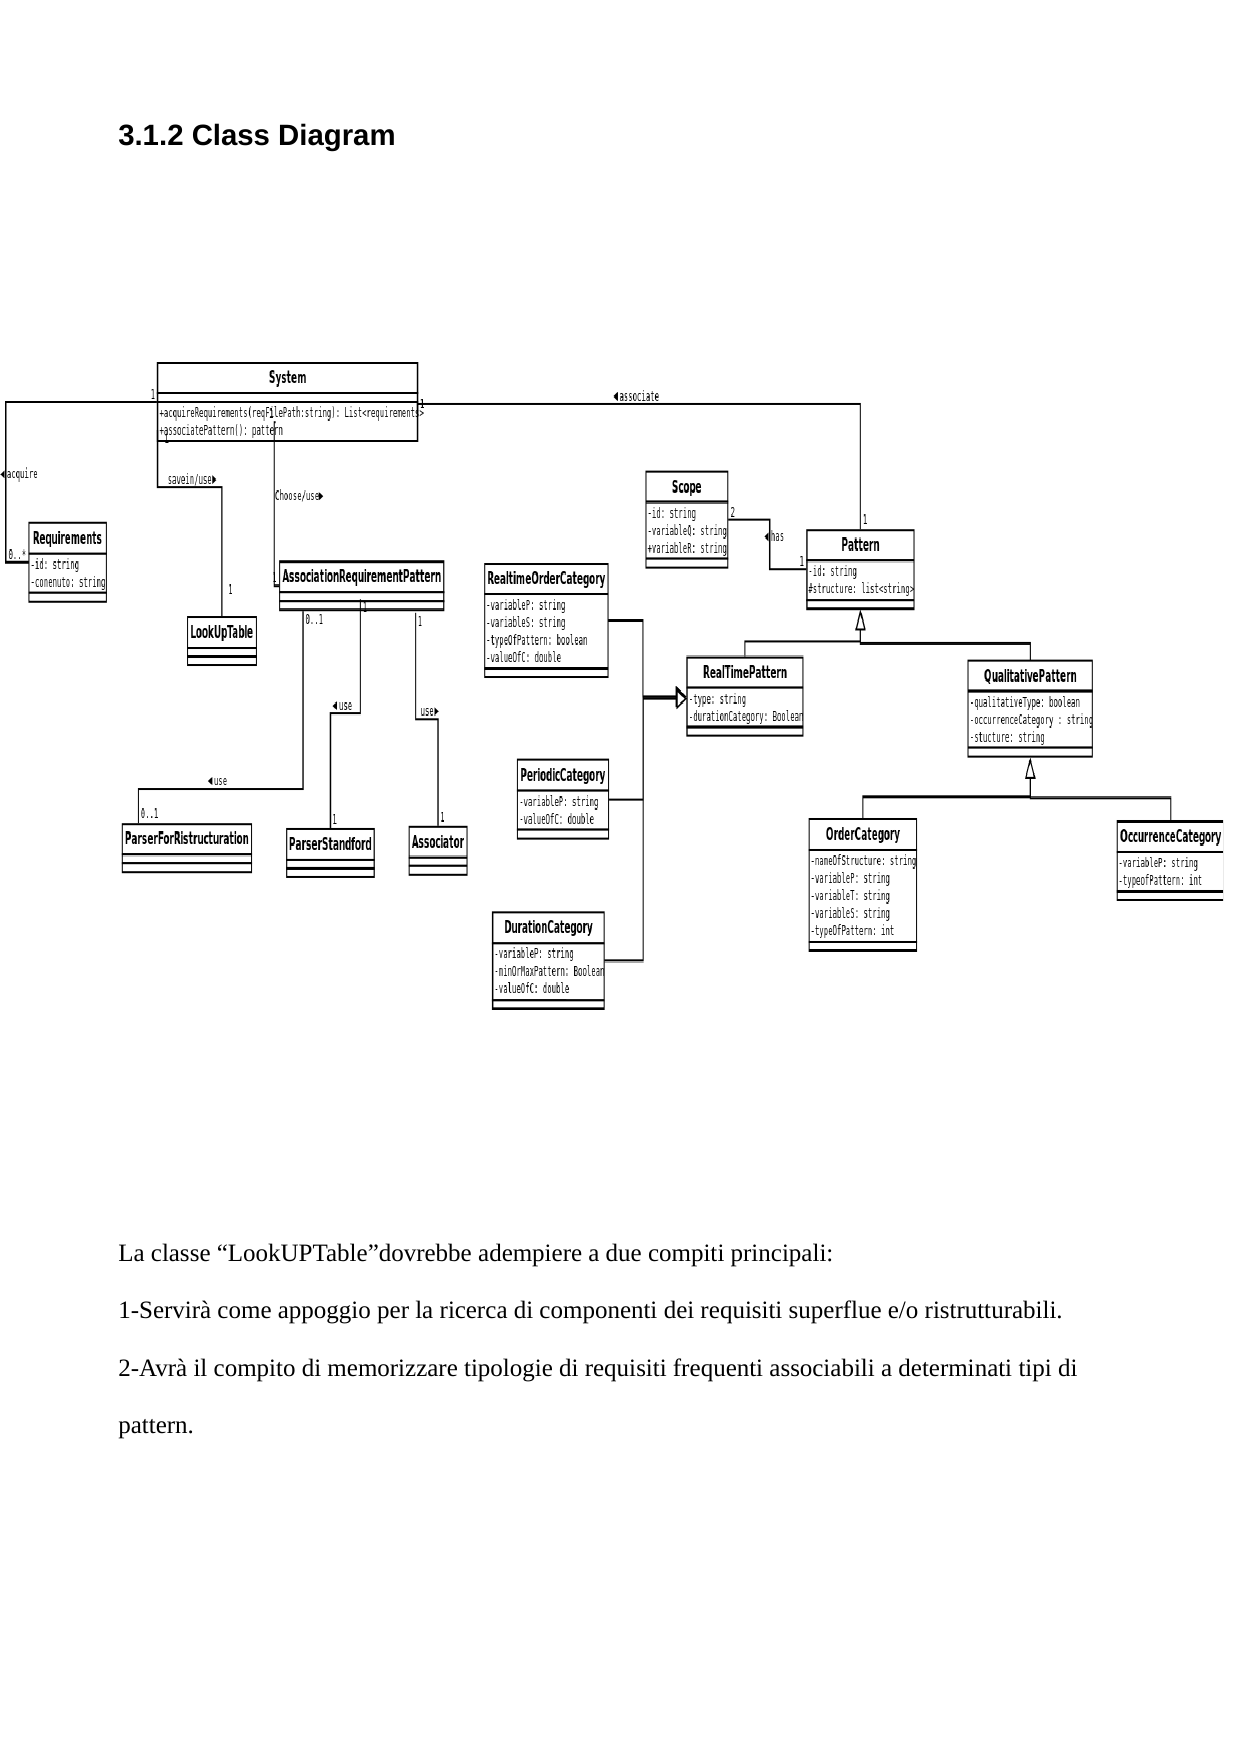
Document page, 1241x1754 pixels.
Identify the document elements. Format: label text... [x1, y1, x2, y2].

subtitle 3.1.2 Class Diagram [118, 118, 1122, 152]
text 2-Avrà il compito di memorizzare tipologie di requisiti frequenti associabili a determinati tipi di pattern. [118, 1353, 1122, 1439]
text 1-Servirà come appoggio per la ricerca di componenti dei requisiti superflue e/o ristrutturabili. [118, 1296, 1122, 1324]
picture [0, 362, 1224, 1010]
text La classe “LookUPTable”dovrebbe adempiere a due compiti principali: [118, 1238, 1122, 1267]
